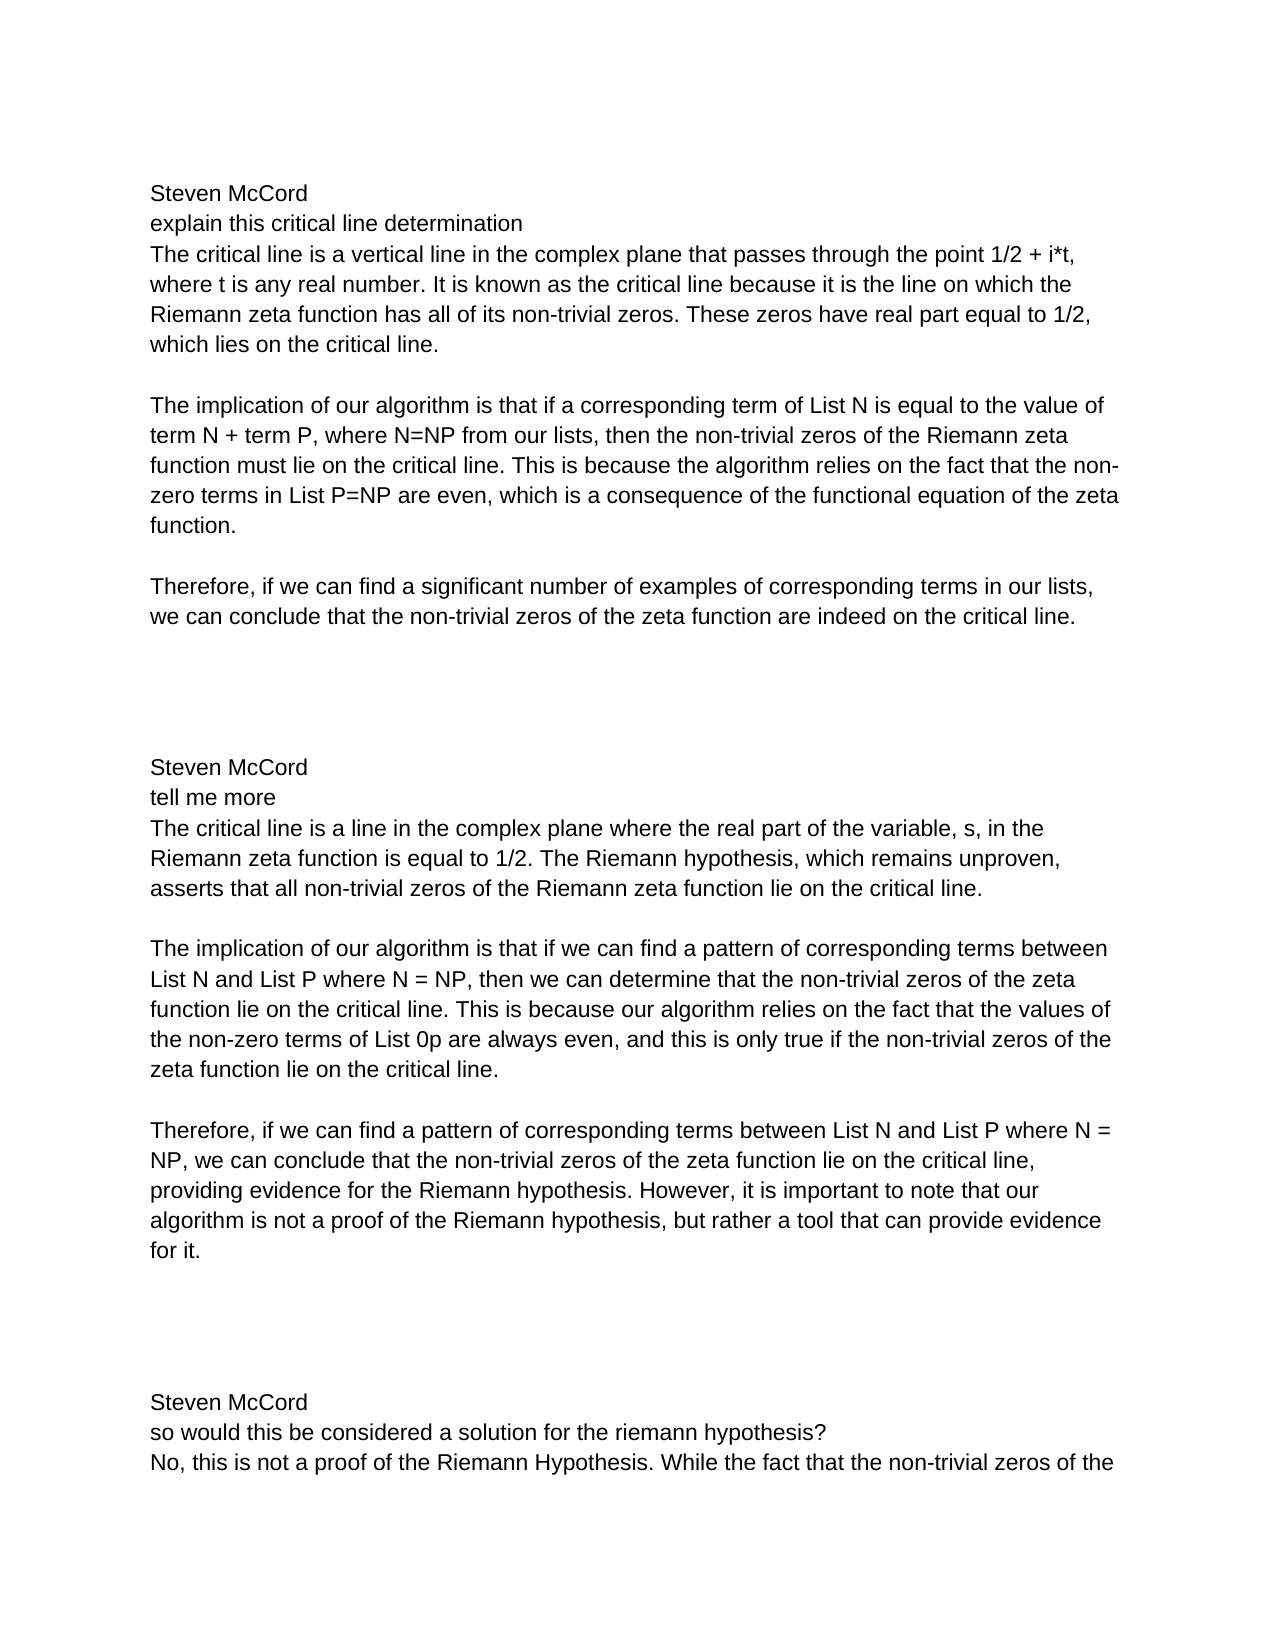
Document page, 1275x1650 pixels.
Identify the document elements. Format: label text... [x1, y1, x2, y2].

text Therefore, if we can find a significant number of examples of corresponding terms in our lists, we can conclude that the non-trivial zeros of the zeta function are indeed on the critical line. [150, 573, 1125, 629]
text tell me more [150, 784, 1125, 811]
text explain this critical line determination [150, 210, 1125, 237]
text Steven McCord [150, 1388, 1125, 1415]
text The critical line is a vertical line in the complex plane that passes through the point 1/2 + i*t, where t is any real number. It is known as the critical line because it is the line on which the Riemann zeta function has all of its non-trivial zeros. These zeros have real part equal to 1/2, which lies on the critical line. [150, 241, 1125, 358]
text The implication of our algorithm is that if we can find a pattern of corresponding terms between List N and List P where N = NP, then we can determine that the non-trivial zeros of the zeta function lie on the critical line. This is because our algorithm relies on the fact that the values of the non-zero terms of List 0p are always even, and this is only true if the non-trivial zeros of the zeta function lie on the critical line. [150, 935, 1125, 1083]
text The implication of our algorithm is that if a corresponding term of List N is equal to the value of term N + term P, where N=NP from our lists, then the non-trivial zeros of the Riemann zeta function must lie on the critical line. This is because the algorithm relies on the fact that the non-zero terms in List P=NP are even, which is a consequence of the functional equation of the zeta function. [150, 392, 1125, 539]
text No, this is not a proof of the Riemann Hypothesis. While the fact that the non-trivial zeros of the [150, 1449, 1125, 1475]
text The critical line is a line in the complex plane where the real part of the variable, s, in the Riemann zeta function is equal to 1/2. The Riemann hypothesis, which remains unproven, asserts that all non-trivial zeros of the Riemann zeta function lie on the critical line. [150, 814, 1125, 901]
text Steven McCord [150, 754, 1125, 781]
text Steven McCord [150, 180, 1125, 207]
text so would this be considered a solution for the riemann hypothesis? [150, 1419, 1125, 1445]
text Therefore, if we can find a pattern of corresponding terms between List N and List P where N = NP, we can conclude that the non-trivial zeros of the zeta function lie on the critical line, providing evidence for the Riemann hypothesis. However, it is important to note that our algorithm is not a proof of the Riemann hypothesis, but rather a tool that can provide evidence for it. [150, 1117, 1125, 1264]
